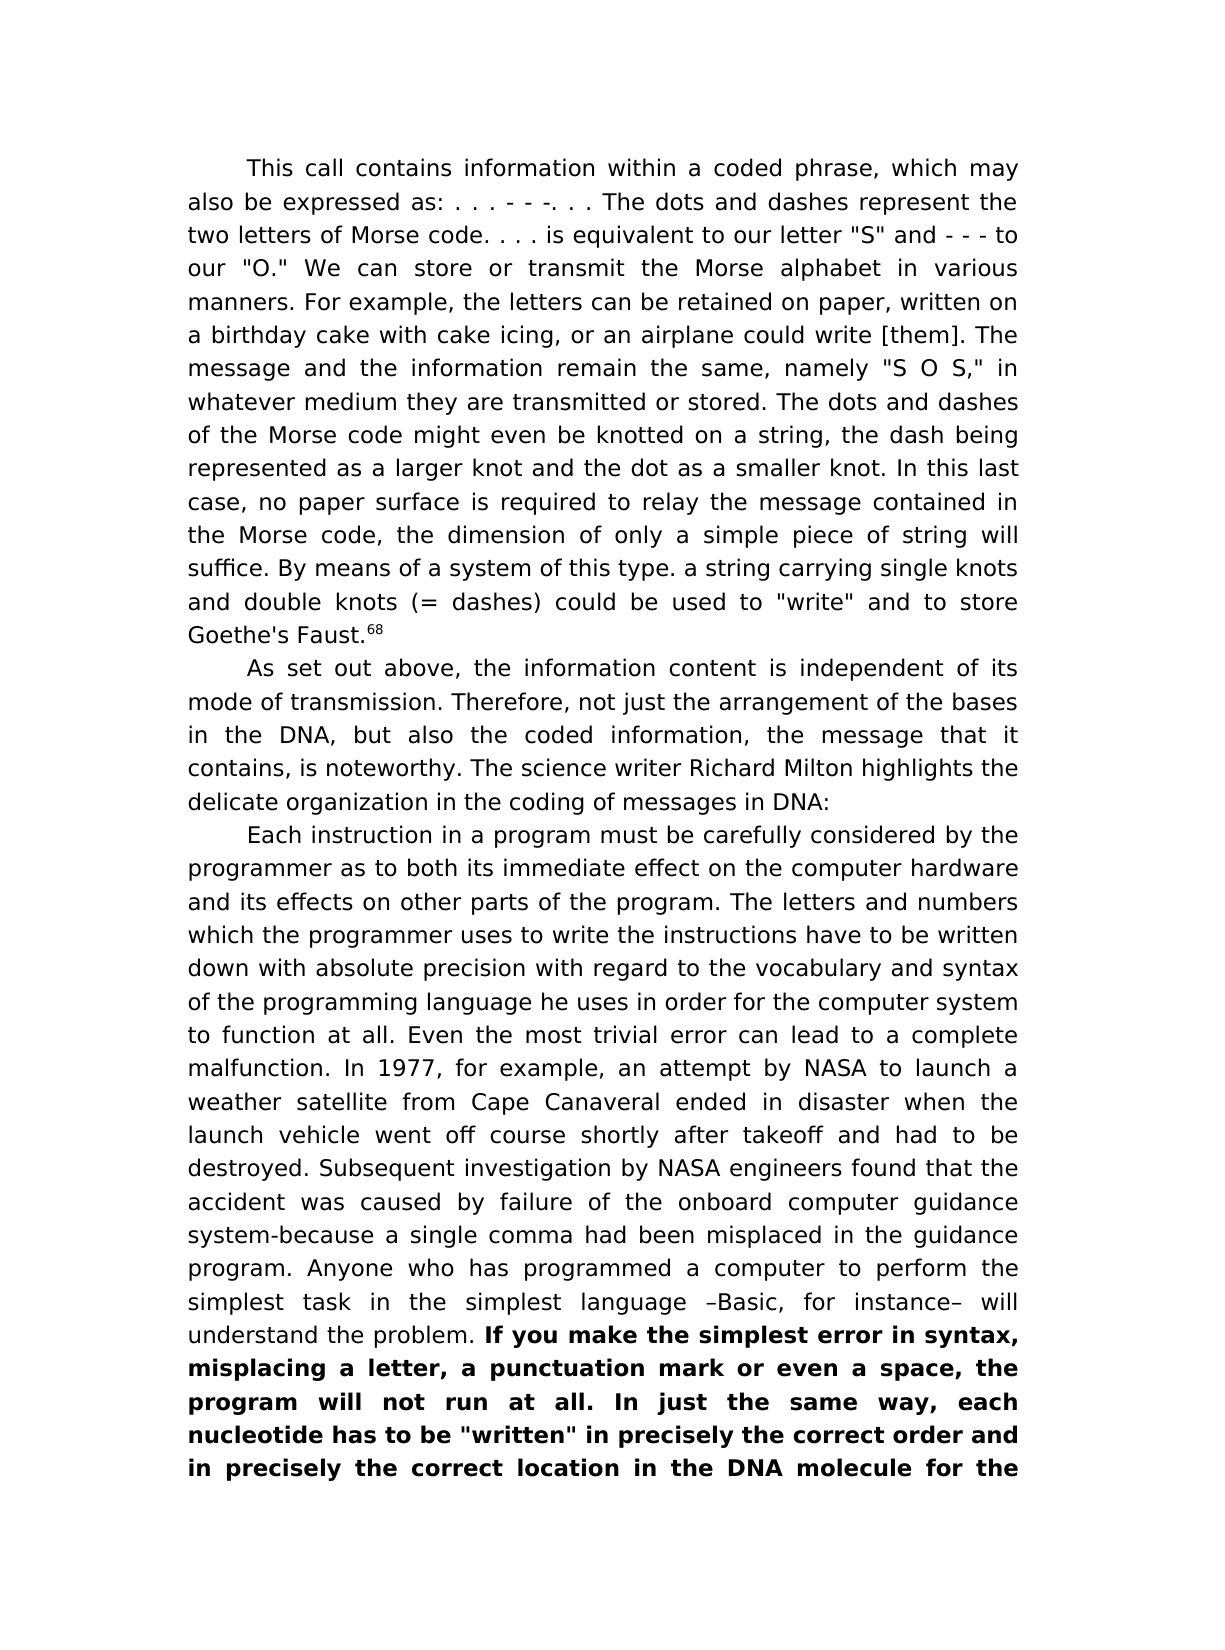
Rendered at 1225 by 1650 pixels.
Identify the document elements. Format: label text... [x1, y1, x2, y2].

text This call contains information within a coded phrase, which may also be expressed as: . . . - - -. . . The dots and dashes represent the two letters of Morse code. . . . is equivalent to our letter "S" and - - - to our "O." We can store or transmit the Morse alphabet in various manners. For example, the letters can be retained on paper, written on a birthday cake with cake icing, or an airplane could write [them]. The message and the information remain the same, namely "S O S," in whatever medium they are transmitted or stored. The dots and dashes of the Morse code might even be knotted on a string, the dash being represented as a larger knot and the dot as a smaller knot. In this last case, no paper surface is required to relay the message contained in the Morse code, the dimension of only a simple piece of string will suffice. By means of a system of this type. a string carrying single knots and double knots (= dashes) could be used to "write" and to store Goethe's Faust.68 [187, 150, 1020, 650]
text As set out above, the information content is independent of its mode of transmission. Therefore, not just the arrangement of the bases in the DNA, but also the coded information, the message that it contains, is noteworthy. The science writer Richard Milton highlights the delicate organization in the coding of messages in DNA: [187, 650, 1020, 817]
text Each instruction in a program must be carefully considered by the programmer as to both its immediate effect on the computer hardware and its effects on other parts of the program. The letters and numbers which the programmer uses to write the instructions have to be written down with absolute precision with regard to the vocabulary and syntax of the programming language he uses in order for the computer system to function at all. Even the most trivial error can lead to a complete malfunction. In 1977, for example, an attempt by NASA to launch a weather satellite from Cape Canaveral ended in disaster when the launch vehicle went off course shortly after takeoff and had to be destroyed. Subsequent investigation by NASA engineers found that the accident was caused by failure of the onboard computer guidance system-because a single comma had been misplaced in the guidance program. Anyone who has programmed a computer to perform the simplest task in the simplest language –Basic, for instance– will understand the problem. If you make the simplest error in syntax, misplacing a letter, a punctuation mark or even a space, the program will not run at all. In just the same way, each nucleotide has to be "written" in precisely the correct order and in precisely the correct location in the DNA molecule for the [187, 817, 1020, 1483]
